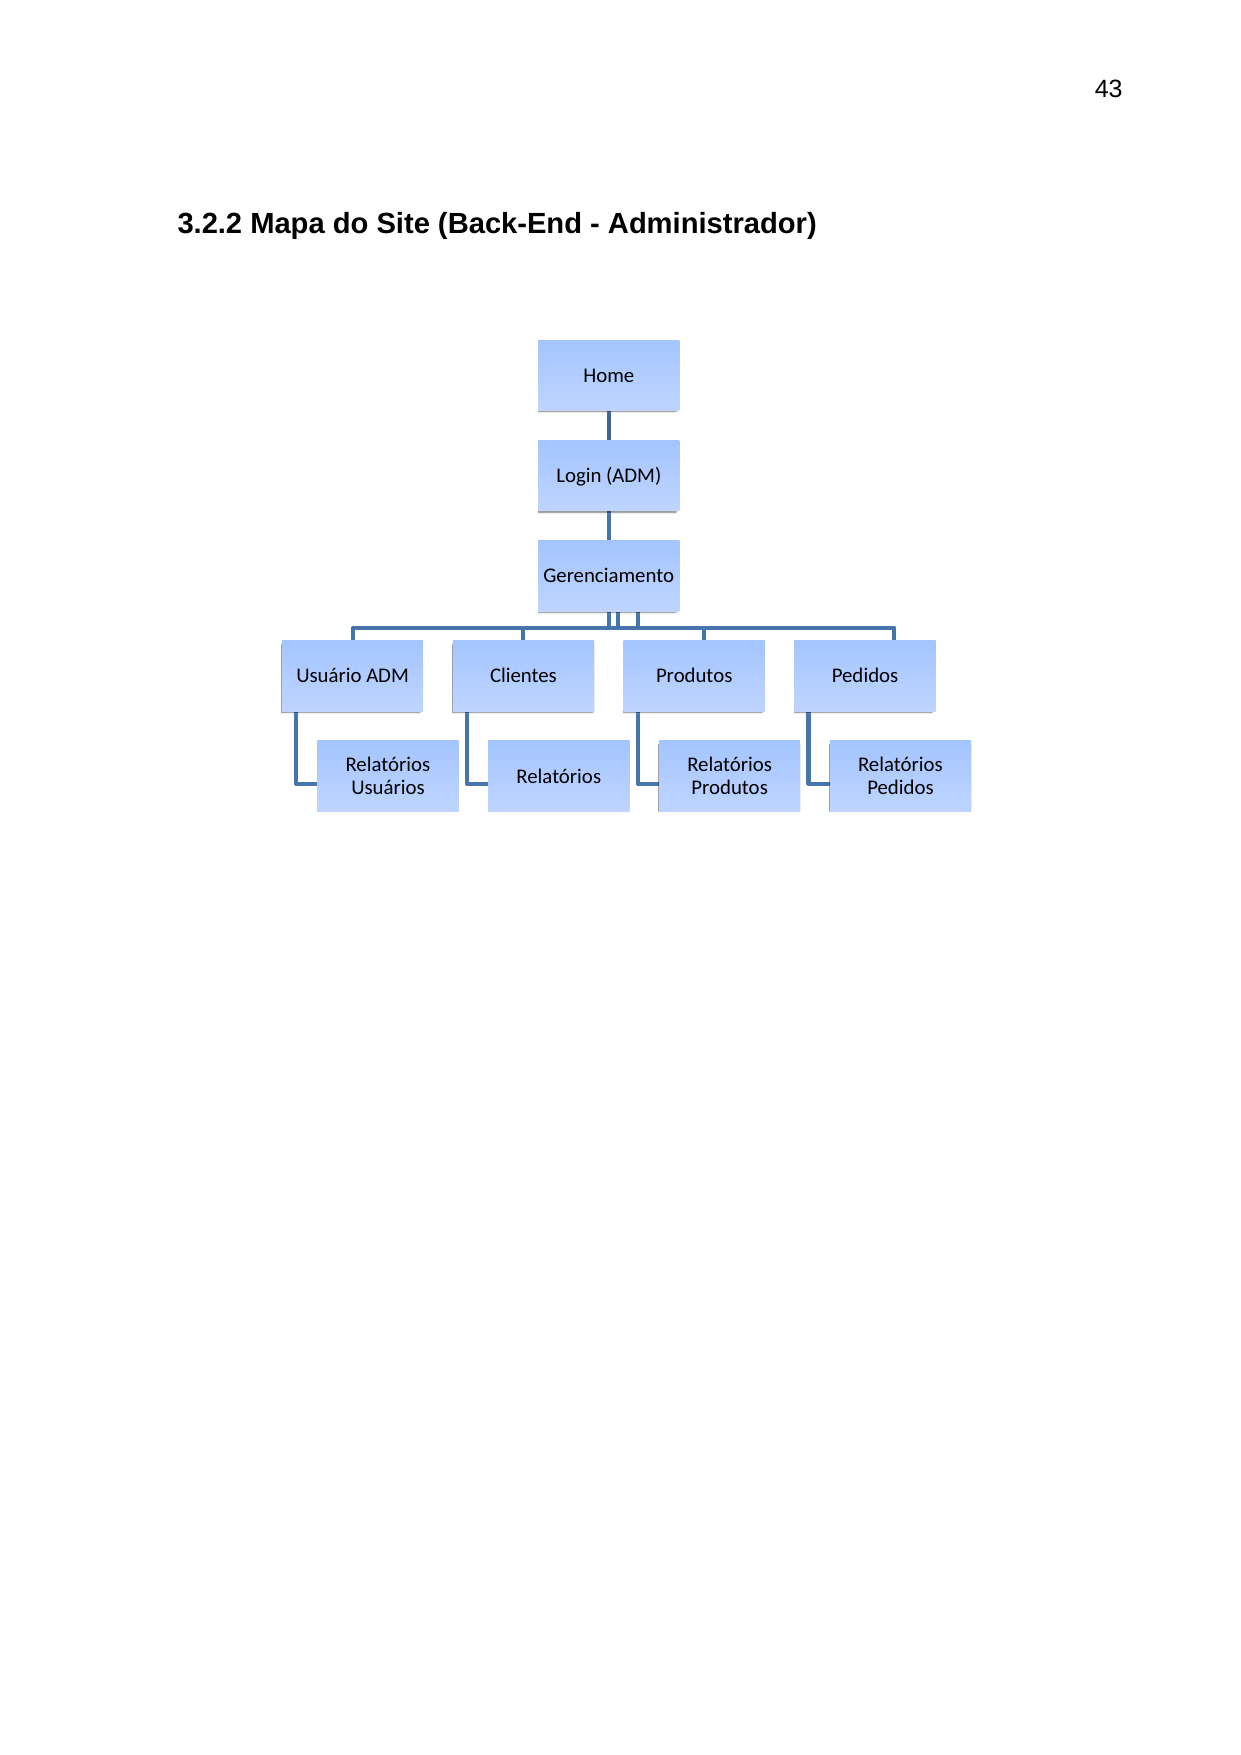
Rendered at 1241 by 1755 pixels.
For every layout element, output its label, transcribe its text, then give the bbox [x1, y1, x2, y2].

subtitle 3.2.2 Mapa do Site (Back-End - Administrador) [177, 206, 1122, 239]
